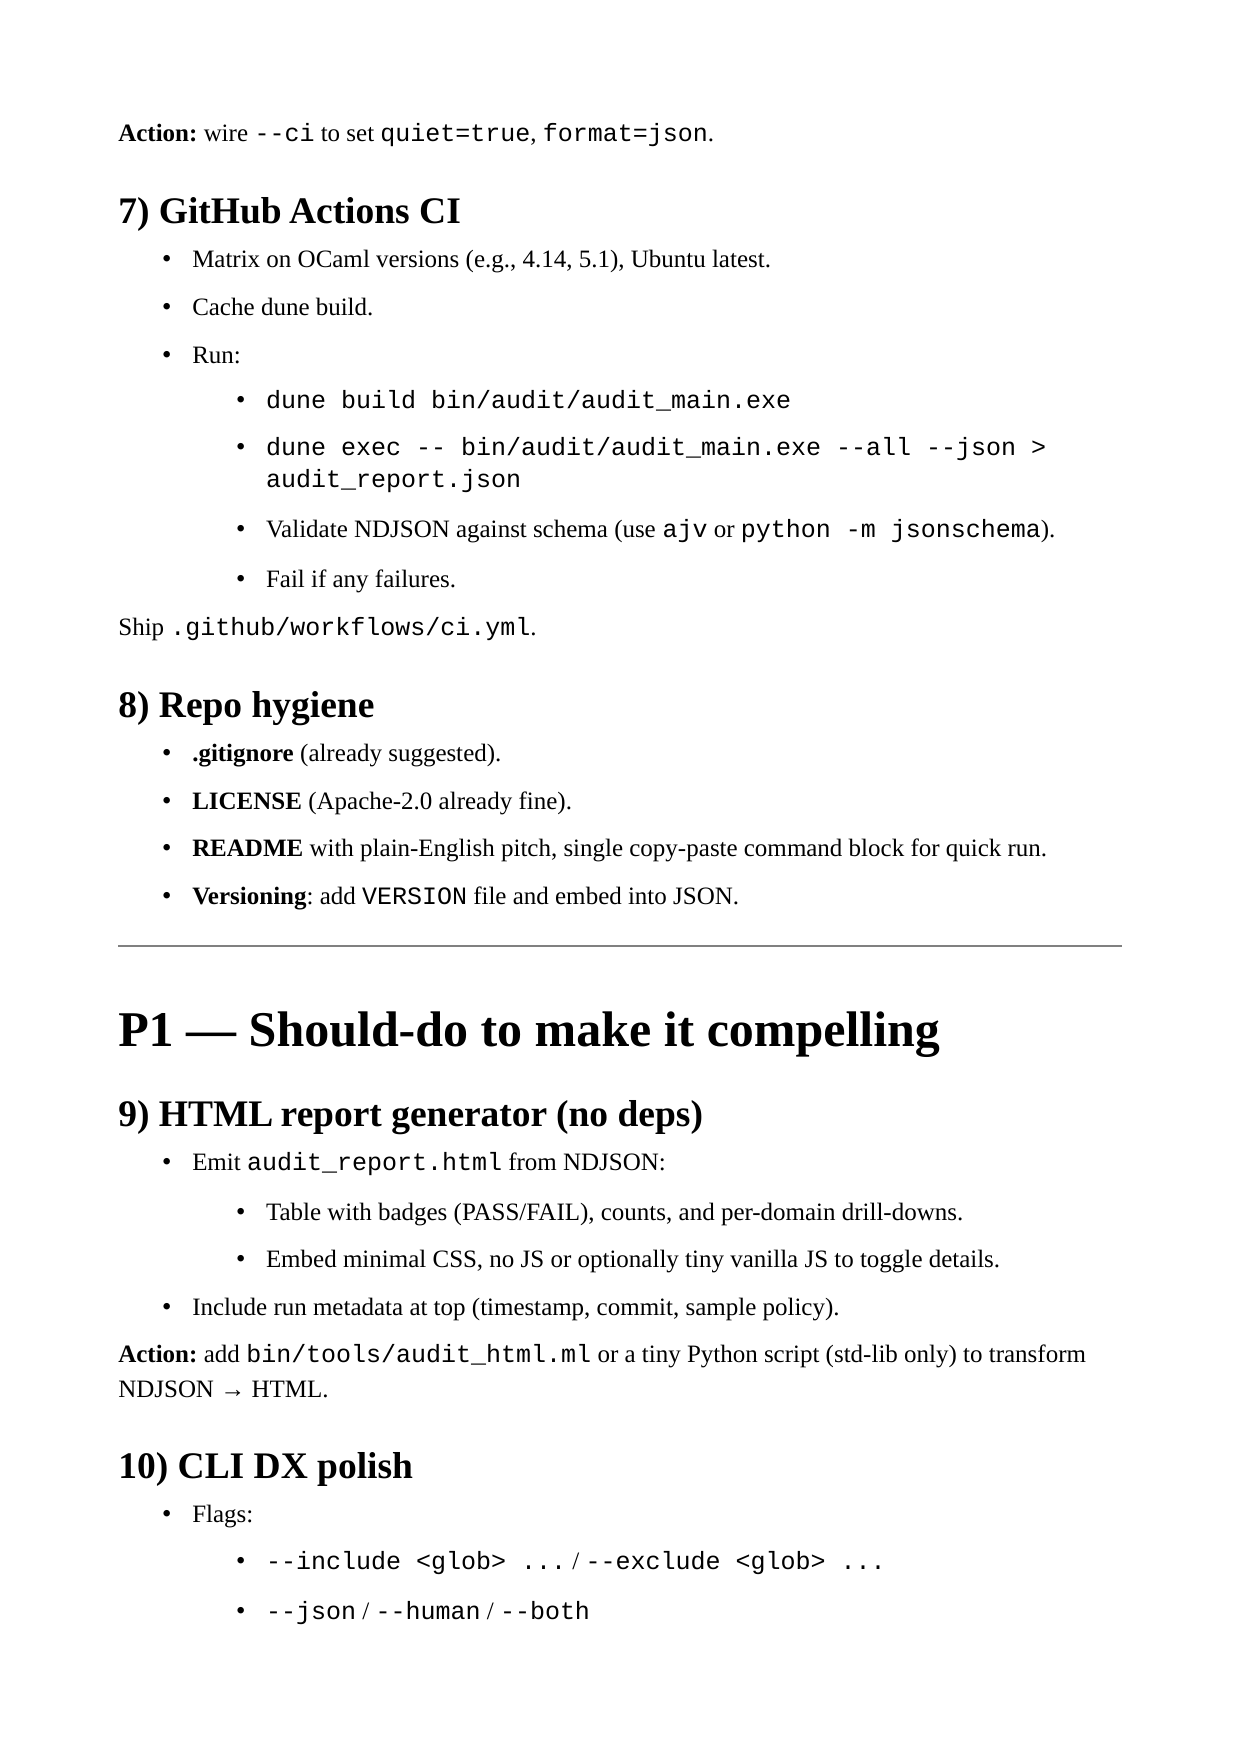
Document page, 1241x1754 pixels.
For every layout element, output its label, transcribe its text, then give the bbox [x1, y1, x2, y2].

list Versioning: add VERSION file and embed into JSON. [162, 881, 1122, 912]
text Ship .github/workflows/ci.yml. [118, 612, 1122, 642]
list Cache dune build. [162, 292, 1122, 321]
list dune exec -- bin/audit/audit_main.exe --all --json > audit_report.json [236, 434, 1122, 495]
list Include run metadata at top (timestamp, commit, sample policy). [162, 1292, 1122, 1321]
list Flags: [162, 1499, 1122, 1527]
list Matrix on OCaml versions (e.g., 4.14, 5.1), Ubuntu latest. [162, 244, 1122, 273]
list LICENSE (Apache-2.0 already fine). [162, 786, 1122, 814]
list --include <glob> ... / --exclude <glob> ... [236, 1546, 1122, 1577]
subtitle 10) CLI DX polish [118, 1443, 1122, 1486]
text Action: wire --ci to set quiet=true, format=json. [118, 118, 1122, 149]
list README with plain-English pitch, single copy-paste command block for quick run. [162, 833, 1122, 862]
list Table with badges (PASS/FAIL), counts, and per-domain drill-downs. [236, 1197, 1122, 1225]
list Emit audit_report.html from NDJSON: [162, 1147, 1122, 1177]
text Action: add bin/tools/audit_html.ml or a tiny Python script (std-lib only) to transform NDJSON → HTML. [118, 1339, 1122, 1403]
list Embed minimal CSS, no JS or optionally tiny vanilla JS to toggle details. [236, 1244, 1122, 1273]
subtitle 7) GitHub Actions CI [118, 189, 1122, 232]
subtitle 8) Repo hygiene [118, 682, 1122, 726]
list .gitignore (already suggested). [162, 738, 1122, 767]
list Fail if any failures. [236, 564, 1122, 593]
list dune build bin/audit/audit_main.exe [236, 387, 1122, 416]
list Run: [162, 340, 1122, 368]
list Validate NDJSON against schema (use ajv or python -m jsonschema). [236, 514, 1122, 545]
subtitle P1 — Should-do to make it compelling [118, 1000, 1122, 1058]
list --json / --human / --both [236, 1596, 1122, 1627]
subtitle 9) HTML report generator (no deps) [118, 1091, 1122, 1134]
